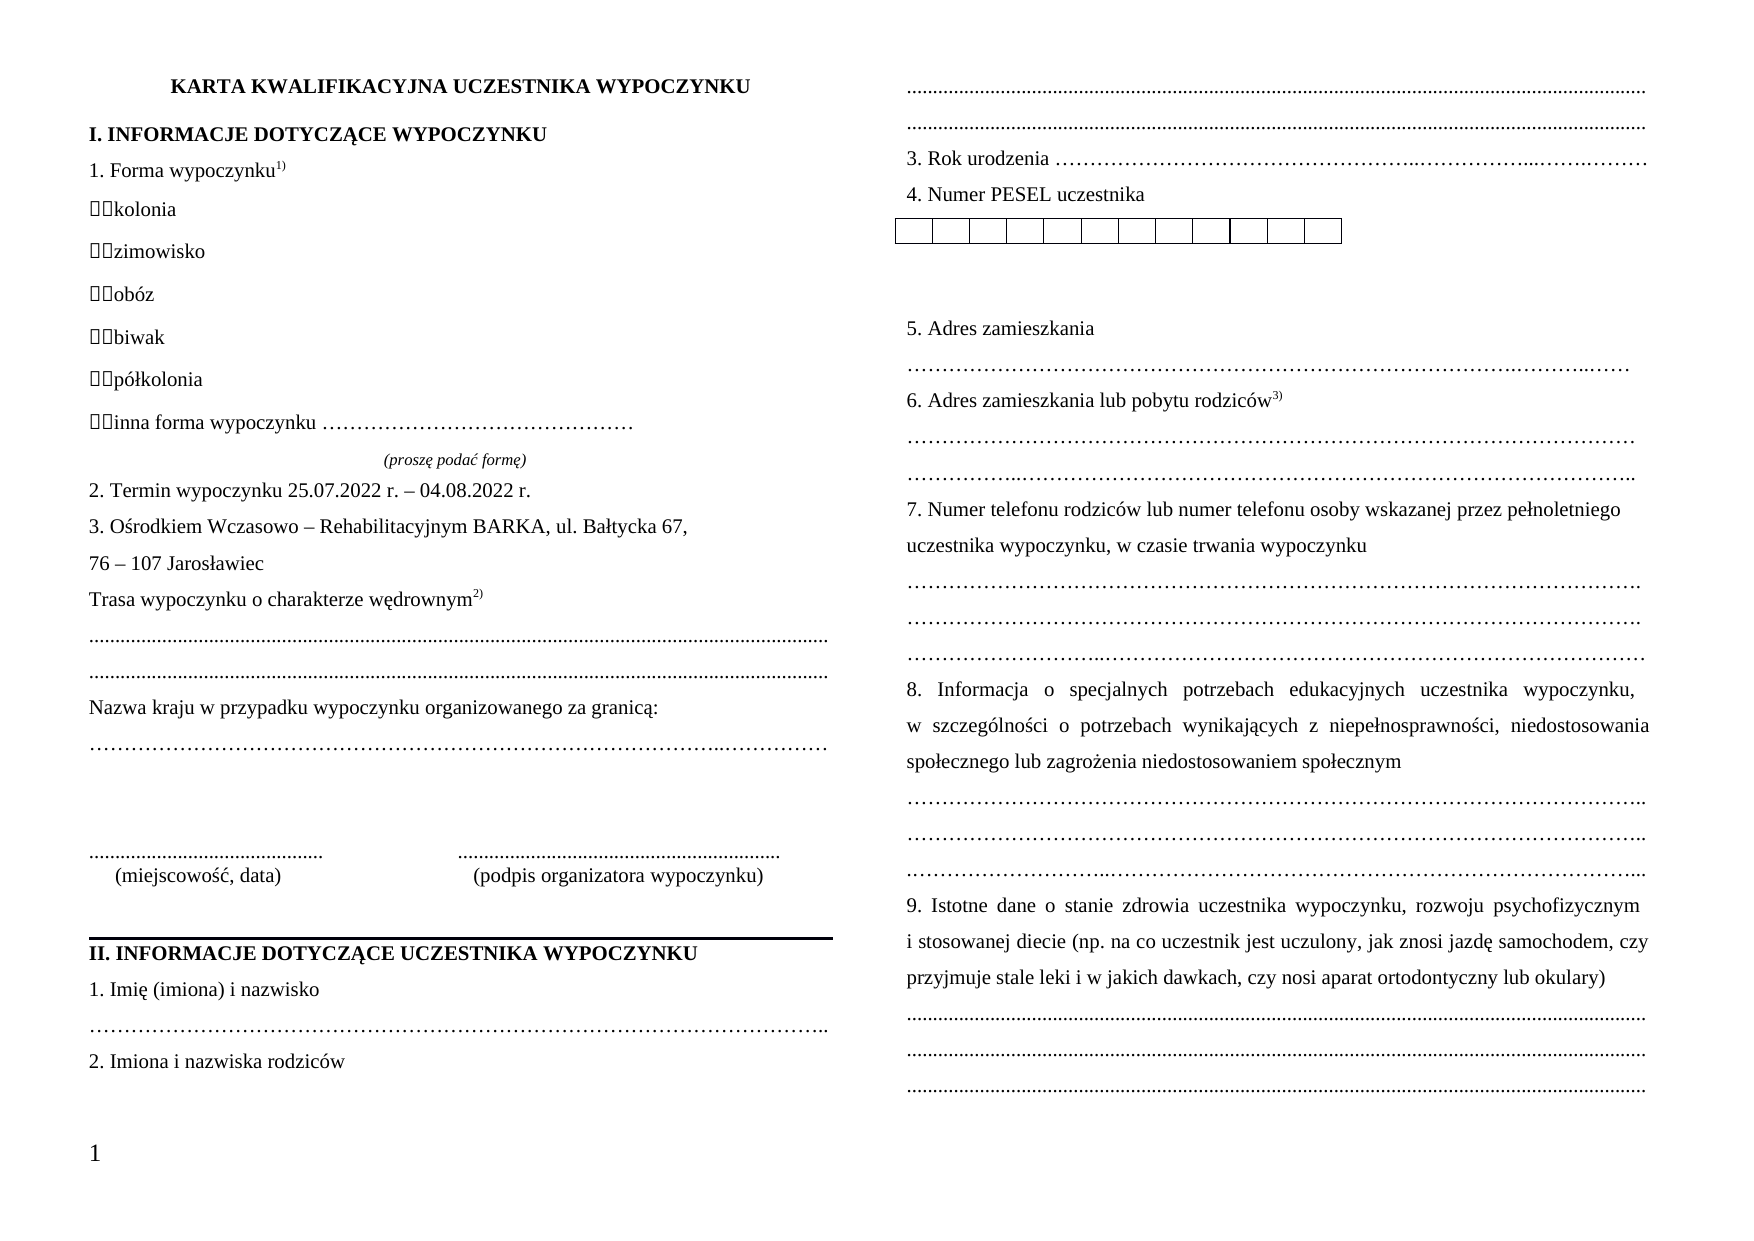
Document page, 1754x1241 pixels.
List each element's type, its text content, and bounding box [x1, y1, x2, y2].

table_header [1044, 219, 1081, 243]
table_header [1007, 219, 1043, 243]
text ............................................. .............................................................. [89, 839, 833, 863]
text 6. Adres zamieszkania lub pobytu rodziców3) [906, 388, 1651, 412]
table_header [1082, 219, 1118, 243]
table_header [896, 219, 932, 243]
text II. INFORMACJE DOTYCZĄCE UCZESTNIKA WYPOCZYNKU [89, 940, 833, 964]
text ............................................................................................................................................................................................................................................................................................ [906, 1001, 1651, 1061]
text I. INFORMACJE DOTYCZĄCE WYPOCZYNKU [89, 122, 833, 146]
text 1. Imię (imiona) i nazwisko [89, 976, 833, 1001]
text (proszę podać formę) [310, 450, 833, 469]
table_header [1119, 219, 1155, 243]
text 9. Istotne dane o stanie zdrowia uczestnika wypoczynku, rozwoju psychofizycznym i stosowanej diecie (np. na co uczestnik jest uczulony, jak znosi jazdę samochodem, czy przyjmuje stale leki i w jakich dawkach, czy nosi aparat ortodontyczny lub okulary) [906, 893, 1651, 989]
text 8. Informacja o specjalnych potrzebach edukacyjnych uczestnika wypoczynku, w szczególności o potrzebach wynikających z niepełnosprawności, niedostosowania społecznego lub zagrożenia niedostosowaniem społecznym [906, 677, 1651, 773]
text inna forma wypoczynku ……………………………………… [89, 407, 833, 436]
text (miejscowość, data) (podpis organizatora wypoczynku) [89, 863, 833, 887]
text biwak [89, 322, 833, 350]
text obóz [89, 279, 833, 308]
text …………………………………………………………………………………………….. ……………………………………………………………………………………………...………………………..…………………………………………………………………... [906, 785, 1651, 881]
text 5. Adres zamieszkania …………………………………………………………………………….………..…… [906, 316, 1651, 376]
table_header [1156, 219, 1192, 243]
text półkolonia [89, 364, 833, 393]
text zimowisko [89, 237, 833, 265]
text ………………………………………………………………………………..…………… [89, 731, 833, 755]
text 7. Numer telefonu rodziców lub numer telefonu osoby wskazanej przez pełnoletniego uczestnika wypoczynku, w czasie trwania wypoczynku …………………………………………………………………………………………….…………………………………………………………………………………………….………………………..…………………………………………………………………… [906, 496, 1651, 665]
text Trasa wypoczynku o charakterze wędrownym2) [89, 587, 833, 611]
text 1. Forma wypoczynku1) [89, 158, 833, 182]
text ............................................................................................................................................................................................................................................................................................ Nazwa kraju w przypadku wypoczynku organizowanego za granicą: [89, 623, 833, 719]
table_header [1231, 219, 1267, 243]
text ............................................................................................................................................................................................................................................................................................ [906, 74, 1651, 134]
table_header [933, 219, 969, 243]
text KARTA KWALIFIKACYJNA UCZESTNIKA WYPOCZYNKU [89, 74, 833, 98]
text 2. Imiona i nazwiska rodziców [89, 1048, 833, 1073]
text .............................................................................................................................................. [906, 1073, 1651, 1097]
text 2. Termin wypoczynku 25.07.2022 r. – 04.08.2022 r. [89, 478, 833, 502]
table_header [1193, 219, 1229, 243]
text kolonia [89, 194, 833, 222]
table_header [1305, 219, 1341, 243]
text …………………………………………………………………………………………………………..…………………………………………………………………………….. [906, 424, 1651, 484]
table_header [1268, 219, 1304, 243]
text 3. Ośrodkiem Wczasowo – Rehabilitacyjnym BARKA, ul. Bałtycka 67, 76 – 107 Jarosławiec [89, 514, 833, 574]
text 3. Rok urodzenia ……………………………………………..……………...…….……… [906, 146, 1651, 170]
text …………………………………………………………………………………………….. [89, 1012, 833, 1037]
text 4. Numer PESEL uczestnika [906, 182, 1651, 206]
table_header [970, 219, 1006, 243]
